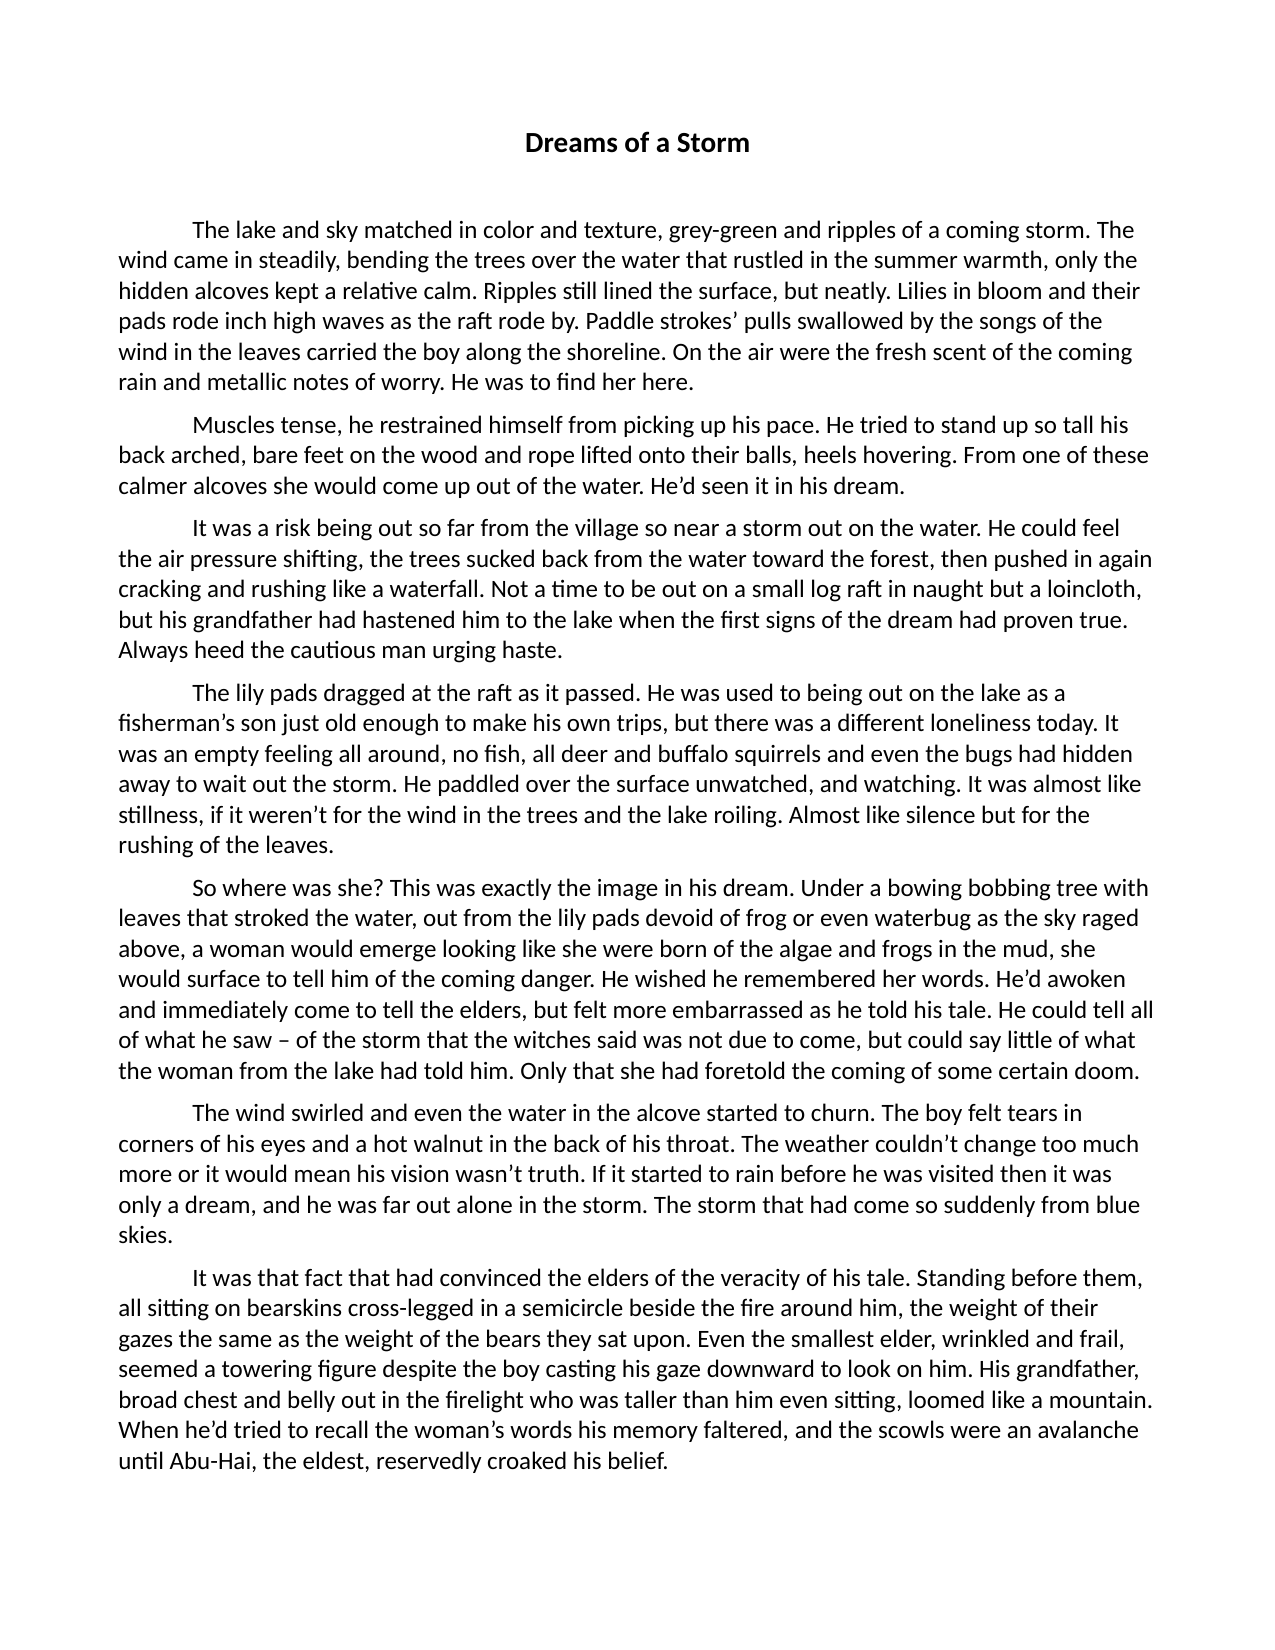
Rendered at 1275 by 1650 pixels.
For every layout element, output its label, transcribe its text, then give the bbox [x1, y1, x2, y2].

text So where was she? This was exactly the image in his dream. Under a bowing bobbing tree with leaves that stroked the water, out from the lily pads devoid of frog or even waterbug as the sky raged above, a woman would emerge looking like she were born of the algae and frogs in the mud, she would surface to tell him of the coming danger. He wished he remembered her words. He’d awoken and immediately come to tell the elders, but felt more embarrassed as he told his tale. He could tell all of what he saw – of the storm that the witches said was not due to come, but could say little of what the woman from the lake had told him. Only that she had foretold the coming of some certain doom. [118, 872, 1157, 1086]
text Dreams of a Storm [118, 124, 1157, 160]
text The lake and sky matched in color and texture, grey-green and ripples of a coming storm. The wind came in steadily, bending the trees over the water that rustled in the summer warmth, only the hidden alcoves kept a relative calm. Ripples still lined the surface, but neatly. Lilies in bloom and their pads rode inch high waves as the raft rode by. Paddle strokes’ pulls swallowed by the songs of the wind in the leaves carried the boy along the shoreline. On the air were the fresh scent of the coming rain and metallic notes of worry. He was to find her here. [118, 214, 1157, 397]
text Muscles tense, he restrained himself from picking up his pace. He tried to stand up so tall his back arched, bare feet on the wood and rope lifted onto their balls, heels hovering. From one of these calmer alcoves she would come up out of the water. He’d seen it in his dream. [118, 409, 1157, 501]
text It was that fact that had convinced the elders of the veracity of his tale. Standing before them, all sitting on bearskins cross-legged in a semicircle beside the fire around him, the weight of their gazes the same as the weight of the bears they sat upon. Even the smallest elder, wrinkled and frail, seemed a towering figure despite the boy casting his gaze downward to look on him. His grandfather, broad chest and belly out in the firelight who was taller than him even sitting, loomed like a mountain. When he’d tried to recall the woman’s words his memory faltered, and the scowls were an avalanche until Abu-Hai, the eldest, reservedly croaked his belief. [118, 1262, 1157, 1476]
text The wind swirled and even the water in the alcove started to churn. The boy felt tears in corners of his eyes and a hot walnut in the back of his throat. The weather couldn’t change too much more or it would mean his vision wasn’t truth. If it started to rain before he was visited then it was only a dream, and he was far out alone in the storm. The storm that had come so suddenly from blue skies. [118, 1097, 1157, 1250]
text It was a risk being out so far from the village so near a storm out on the water. He could feel the air pressure shifting, the trees sucked back from the water toward the forest, then pushed in again cracking and rushing like a waterfall. Not a time to be out on a small log raft in naught but a loincloth, but his grandfather had hastened him to the lake when the first signs of the dream had proven true. Always heed the cautious man urging haste. [118, 512, 1157, 665]
text The lily pads dragged at the raft as it passed. He was used to being out on the lake as a fisherman’s son just old enough to make his own trips, but there was a different loneliness today. It was an empty feeling all around, no fish, all deer and buffalo squirrels and even the bugs had hidden away to wait out the storm. He paddled over the surface unwatched, and watching. It was almost like stillness, if it weren’t for the wind in the trees and the lake roiling. Almost like silence but for the rushing of the leaves. [118, 677, 1157, 860]
